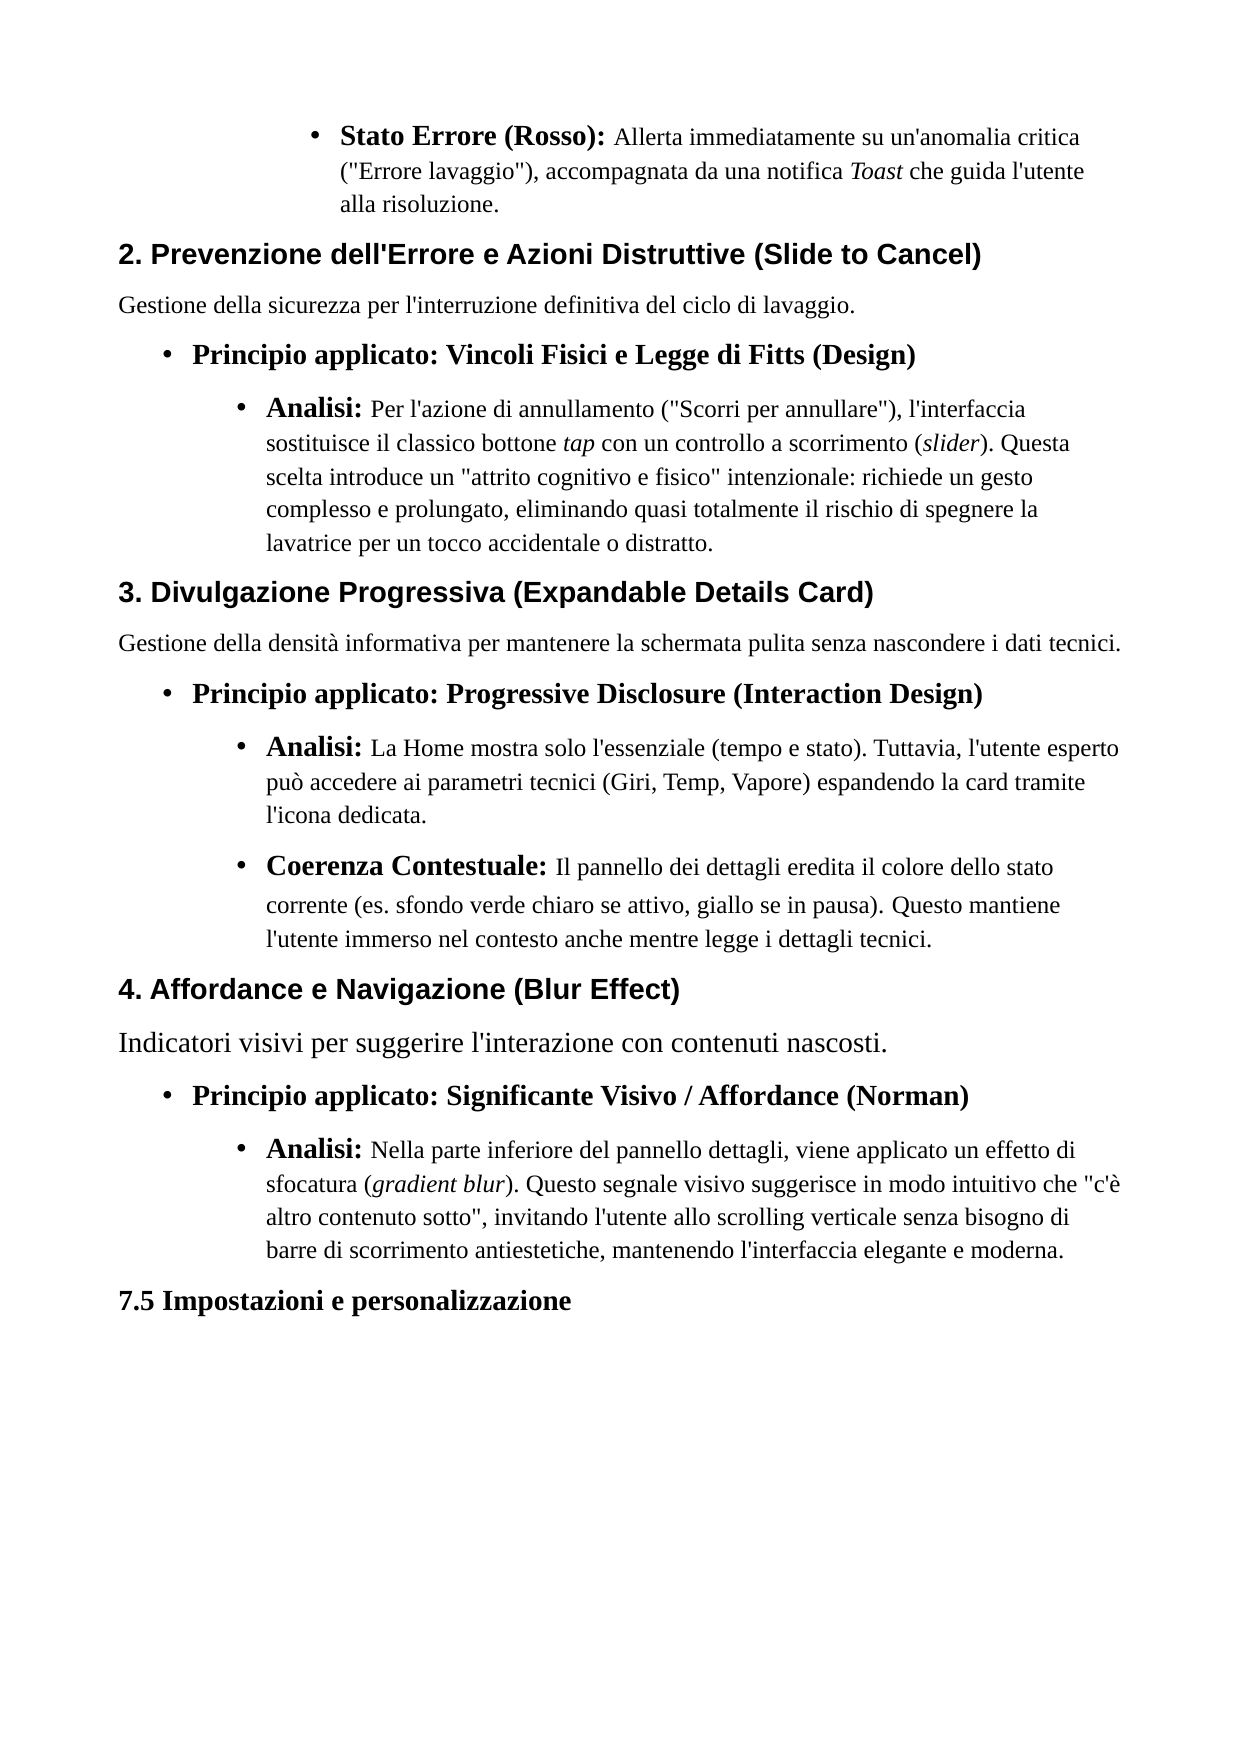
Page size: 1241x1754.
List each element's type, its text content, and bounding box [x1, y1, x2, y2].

list Analisi: La Home mostra solo l'essenziale (tempo e stato). Tuttavia, l'utente esperto può accedere ai parametri tecnici (Giri, Temp, Vapore) espandendo la card tramite l'icona dedicata. [236, 729, 1122, 829]
text Indicatori visivi per suggerire l'interazione con contenuti nascosti. [118, 1025, 1122, 1058]
subtitle 4. Affordance e Navigazione (Blur Effect) [118, 972, 1122, 1005]
list Stato Errore (Rosso): Allerta immediatamente su un'anomalia critica ("Errore lavaggio"), accompagnata da una notifica Toast che guida l'utente alla risoluzione. [310, 118, 1122, 218]
list Analisi: Nella parte inferiore del pannello dettagli, viene applicato un effetto di sfocatura (gradient blur). Questo segnale visivo suggerisce in modo intuitivo che "c'è altro contenuto sotto", invitando l'utente allo scrolling verticale senza bisogno di barre di scorrimento antiestetiche, mantenendo l'interfaccia elegante e moderna. [236, 1131, 1122, 1264]
list Analisi: Per l'azione di annullamento ("Scorri per annullare"), l'interfaccia sostituisce il classico bottone tap con un controllo a scorrimento (slider). Questa scelta introduce un "attrito cognitivo e fisico" intenzionale: richiede un gesto complesso e prolungato, eliminando quasi totalmente il rischio di spegnere la lavatrice per un tocco accidentale o distratto. [236, 391, 1122, 556]
list Coerenza Contestuale: Il pannello dei dettagli eredita il colore dello stato corrente (es. sfondo verde chiaro se attivo, giallo se in pausa). Questo mantiene l'utente immerso nel contesto anche mentre legge i dettagli tecnici. [236, 848, 1122, 953]
subtitle 2. Prevenzione dell'Errore e Azioni Distruttive (Slide to Cancel) [118, 237, 1122, 270]
list Principio applicato: Progressive Disclosure (Interaction Design) [162, 676, 1122, 709]
text 7.5 Impostazioni e personalizzazione [118, 1283, 1122, 1316]
text Gestione della densità informativa per mantenere la schermata pulita senza nascondere i dati tecnici. [118, 628, 1122, 657]
text Gestione della sicurezza per l'interruzione definitiva del ciclo di lavaggio. [118, 290, 1122, 318]
list Principio applicato: Significante Visivo / Affordance (Norman) [162, 1078, 1122, 1112]
subtitle 3. Divulgazione Progressiva (Expandable Details Card) [118, 575, 1122, 609]
list Principio applicato: Vincoli Fisici e Legge di Fitts (Design) [162, 337, 1122, 371]
